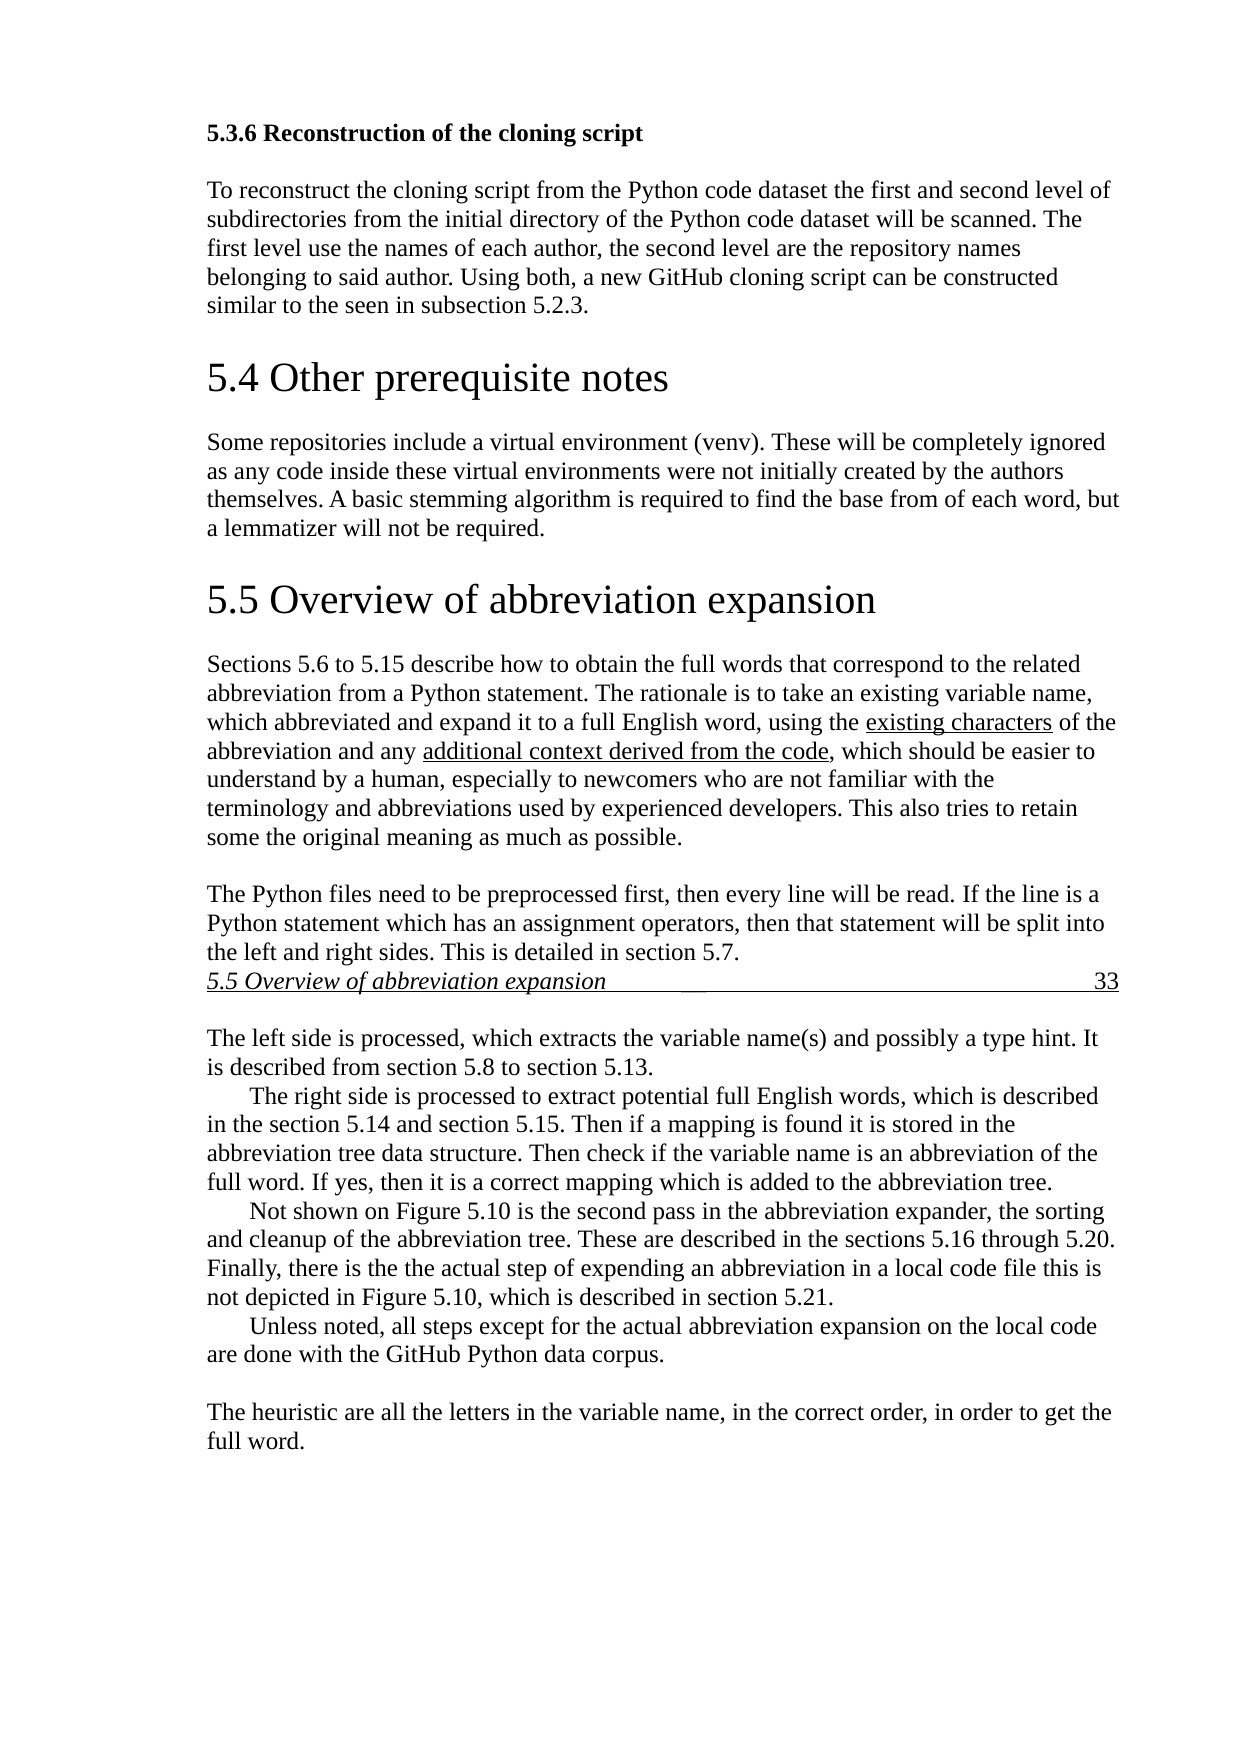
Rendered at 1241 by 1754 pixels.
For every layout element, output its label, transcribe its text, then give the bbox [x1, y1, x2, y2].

text Not shown on Figure 5.10 is the second pass in the abbreviation expander, the sorting and cleanup of the abbreviation tree. These are described in the sections 5.16 through 5.20. Finally, there is the the actual step of expending an abbreviation in a local code file this is not depicted in Figure 5.10, which is described in section 5.21. [207, 1196, 1122, 1311]
text The left side is processed, which extracts the variable name(s) and possibly a type hint. It is described from section 5.8 to section 5.13. [207, 1023, 1122, 1081]
text Unless noted, all steps except for the actual abbreviation expansion on the local code are done with the GitHub Python data corpus. [207, 1311, 1122, 1368]
text The heuristic are all the letters in the variable name, in the correct order, in order to get the full word. [207, 1397, 1122, 1454]
text The right side is processed to extract potential full English words, which is described in the section 5.14 and section 5.15. Then if a mapping is found it is stored in the abbreviation tree data structure. Then check if the variable name is an abbreviation of the full word. If yes, then it is a correct mapping which is added to the abbreviation tree. [207, 1081, 1122, 1196]
text 5.3.6 Reconstruction of the cloning script [207, 118, 1122, 147]
subtitle 5.4 Other prerequisite notes [207, 352, 1122, 400]
subtitle 5.5 Overview of abbreviation expansion [207, 575, 1122, 623]
text Some repositories include a virtual environment (venv). These will be completely ignored as any code inside these virtual environments were not initially created by the authors themselves. A basic stemming algorithm is required to find the base from of each word, but a lemmatizer will not be required. [207, 427, 1122, 542]
text To reconstruct the cloning script from the Python code dataset the first and second level of subdirectories from the initial directory of the Python code dataset will be scanned. The first level use the names of each author, the second level are the repository names belonging to said author. Using both, a new GitHub cloning script can be constructed similar to the seen in subsection 5.2.3. [207, 176, 1122, 319]
text Sections 5.6 to 5.15 describe how to obtain the full words that correspond to the related abbreviation from a Python statement. The rationale is to take an existing variable name, which abbreviated and expand it to a full English word, using the existing characters of the abbreviation and any additional context derived from the code, which should be easier to understand by a human, especially to newcomers who are not familiar with the terminology and abbreviations used by experienced developers. This also tries to retain some the original meaning as much as possible. [207, 649, 1122, 851]
text The Python files need to be preprocessed first, then every line will be read. If the line is a Python statement which has an assignment operators, then that statement will be split into the left and right sides. This is detailed in section 5.7. [207, 879, 1122, 966]
text 5.5 Overview of abbreviation expansion __ 33 [207, 966, 1122, 994]
